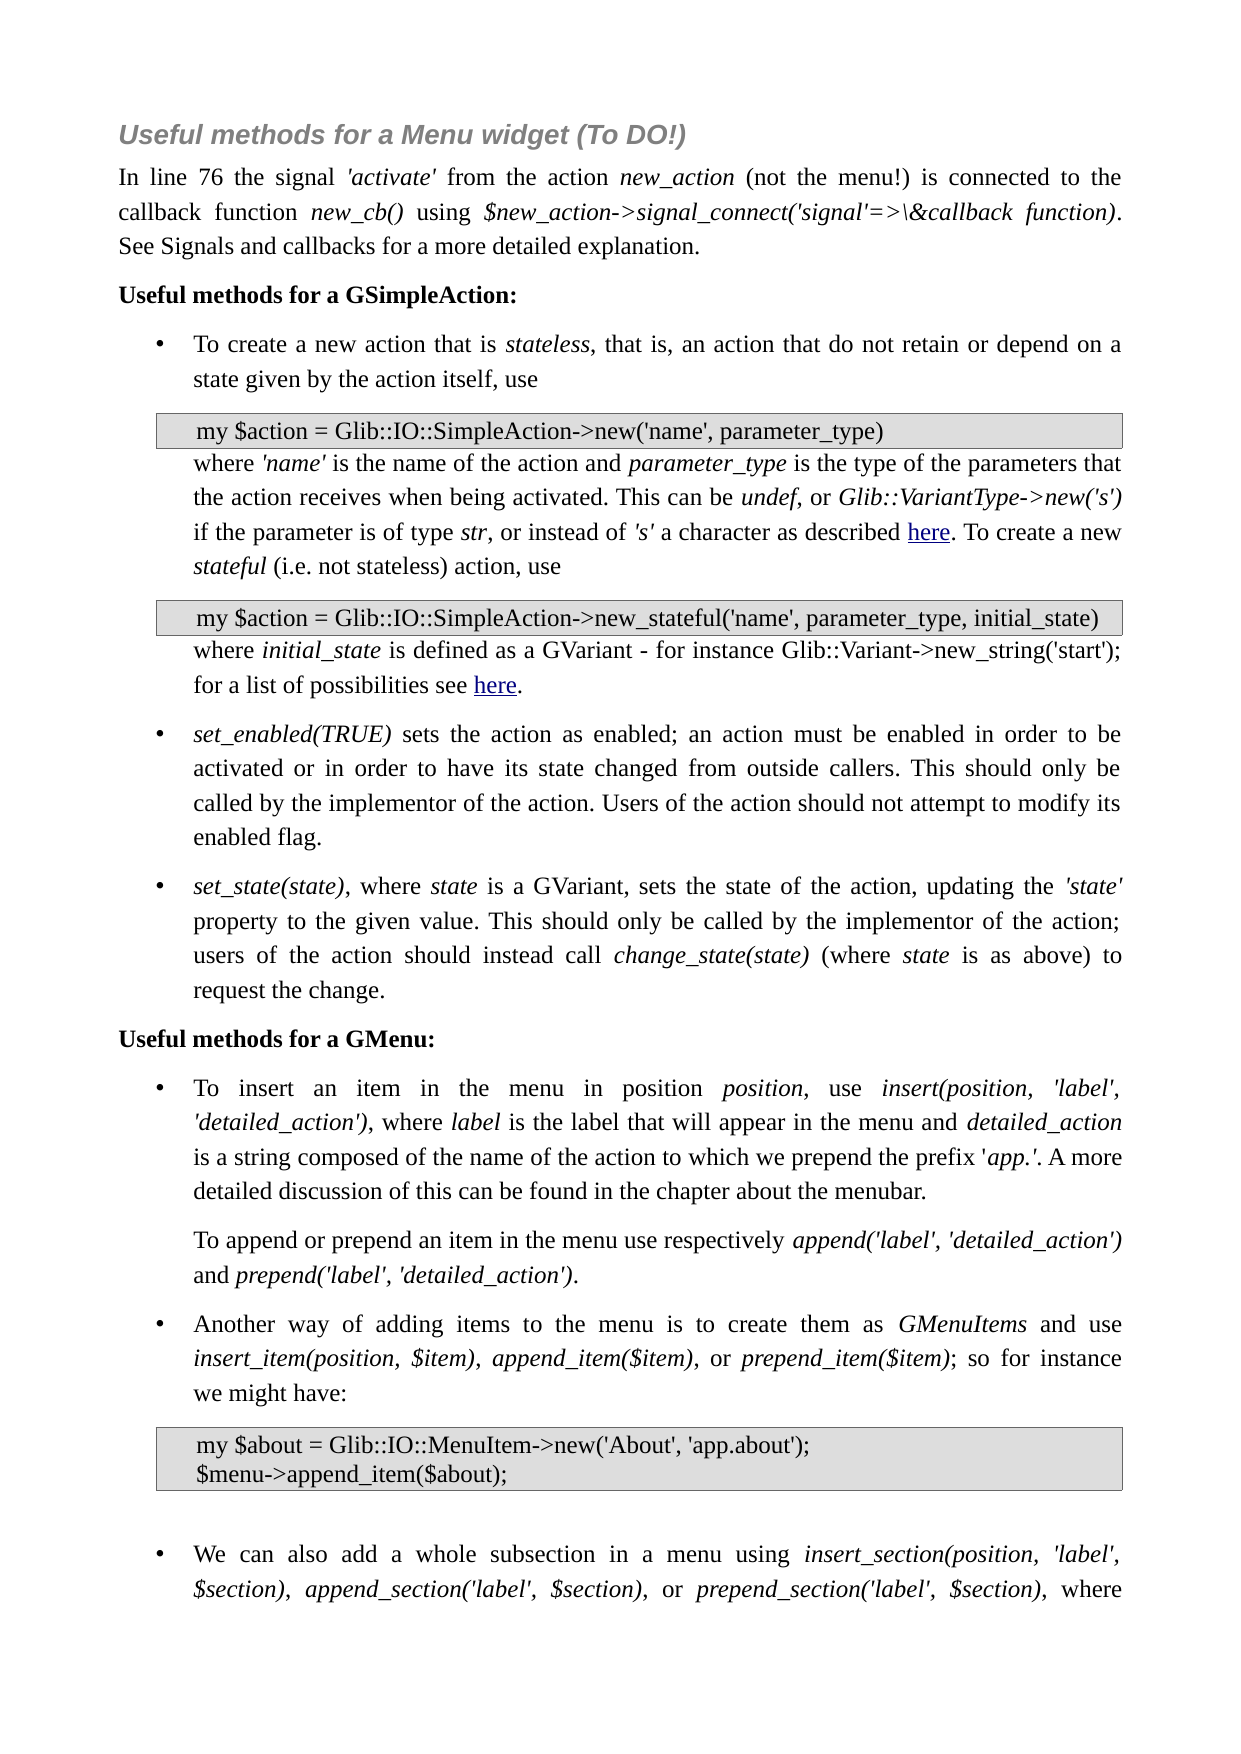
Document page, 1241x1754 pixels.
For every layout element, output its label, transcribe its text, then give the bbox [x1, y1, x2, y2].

list We can also add a whole subsection in a menu using insert_section(position, 'label', $section), append_section('label', $section), or prepend_section('label', $section), where [156, 1539, 1122, 1603]
list my $action = Glib::IO::SimpleAction->new('name', parameter_type) [157, 414, 1122, 448]
list To insert an item in the menu in position position, use insert(position, 'label', 'detailed_action'), where label is the label that will appear in the menu and detailed_action is a string composed of the name of the action to which we prepend the prefix 'app.'. A more detailed discussion of this can be found in the chapter about the menubar. [156, 1073, 1122, 1205]
list where initial_state is defined as a GVariant - for instance Glib::Variant->new_string('start'); for a list of possibilities see here. [156, 636, 1122, 698]
text Useful methods for a GSimpleAction: [118, 281, 1122, 309]
list set_enabled(TRUE) sets the action as enabled; an action must be enabled in order to be activated or in order to have its state changed from outside callers. This should only be called by the implementor of the action. Users of the action should not attempt to modify its enabled flag. [156, 719, 1122, 851]
list To create a new action that is stateless, that is, an action that do not retain or depend on a state given by the action itself, use [156, 329, 1122, 393]
list Another way of adding items to the menu is to create them as GMenuItems and use insert_item(position, $item), append_item($item), or prepend_item($item); so for instance we might have: [156, 1309, 1122, 1407]
text In line 76 the signal 'activate' from the action new_action (not the menu!) is connected to the callback function new_cb() using $new_action->signal_connect('signal'=>\&callback function). See Signals and callbacks for a more detailed explanation. [118, 162, 1122, 260]
list my $about = Glib::IO::MenuItem->new('About', 'app.about'); [157, 1428, 1122, 1456]
text Useful methods for a GMenu: [118, 1024, 1122, 1052]
list my $action = Glib::IO::SimpleAction->new_stateful('name', parameter_type, initial_state) [157, 601, 1122, 635]
list set_state(state), where state is a GVariant, sets the state of the action, updating the 'state' property to the given value. This should only be called by the implementor of the action; users of the action should instead call change_state(state) (where state is as above) to request the change. [156, 871, 1122, 1003]
list where 'name' is the name of the action and parameter_type is the type of the parameters that the action receives when being activated. This can be undef, or Glib::VariantType->new('s') if the parameter is of type str, or instead of 's' a character as described here. To create a new stateful (i.e. not stateless) action, use [156, 449, 1122, 580]
subtitle Useful methods for a Menu widget (To DO!) [118, 118, 1122, 150]
list $menu->append_item($about); [157, 1456, 1122, 1490]
list To append or prepend an item in the menu use respectively append('label', 'detailed_action') and prepend('label', 'detailed_action'). [156, 1225, 1122, 1288]
